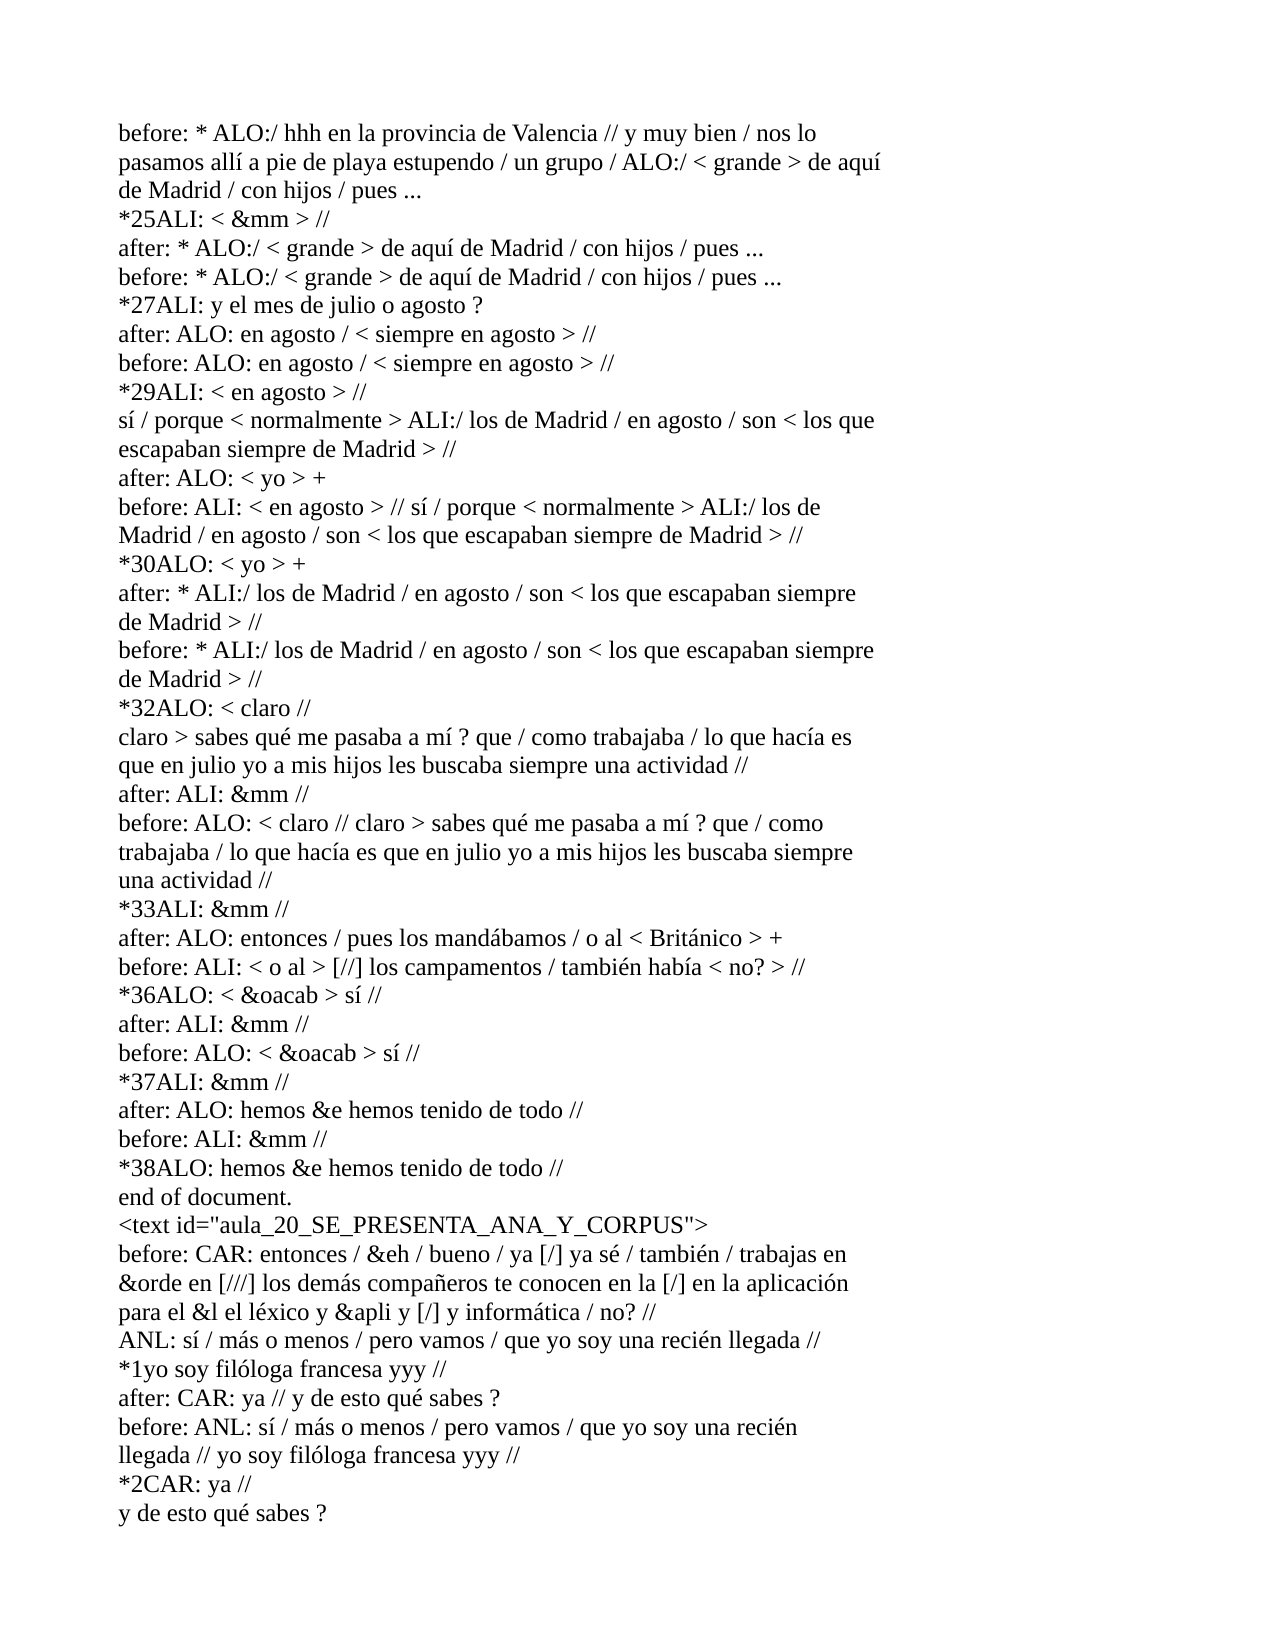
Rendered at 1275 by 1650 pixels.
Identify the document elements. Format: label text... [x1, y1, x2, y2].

text after: CAR: ya // y de esto qué sabes ? [118, 1383, 1157, 1412]
text before: ALO: < &oacab > sí // [118, 1038, 1157, 1067]
text trabajaba / lo que hacía es que en julio yo a mis hijos les buscaba siempre [118, 837, 1157, 866]
text before: ALO: en agosto / < siempre en agosto > // [118, 348, 1157, 377]
text pasamos allí a pie de playa estupendo / un grupo / ALO:/ < grande > de aquí [118, 147, 1157, 176]
text before: ANL: sí / más o menos / pero vamos / que yo soy una recién [118, 1412, 1157, 1441]
text *25ALI: < &mm > // [118, 204, 1157, 233]
text before: * ALI:/ los de Madrid / en agosto / son < los que escapaban siempre [118, 636, 1157, 664]
text *38ALO: hemos &e hemos tenido de todo // [118, 1153, 1157, 1182]
text before: ALI: &mm // [118, 1124, 1157, 1153]
text before: ALI: < o al > [//] los campamentos / también había < no? > // [118, 952, 1157, 981]
text y de esto qué sabes ? [118, 1498, 1157, 1527]
text after: * ALO:/ < grande > de aquí de Madrid / con hijos / pues ... [118, 233, 1157, 262]
text after: ALI: &mm // [118, 1009, 1157, 1038]
text *27ALI: y el mes de julio o agosto ? [118, 291, 1157, 319]
text before: * ALO:/ hhh en la provincia de Valencia // y muy bien / nos lo [118, 118, 1157, 147]
text escapaban siempre de Madrid > // [118, 434, 1157, 463]
text *30ALO: < yo > + [118, 549, 1157, 578]
text para el &l el léxico y &apli y [/] y informática / no? // [118, 1297, 1157, 1326]
text *2CAR: ya // [118, 1469, 1157, 1498]
text de Madrid > // [118, 607, 1157, 636]
text sí / porque < normalmente > ALI:/ los de Madrid / en agosto / son < los que [118, 406, 1157, 434]
text que en julio yo a mis hijos les buscaba siempre una actividad // [118, 751, 1157, 779]
text claro > sabes qué me pasaba a mí ? que / como trabajaba / lo que hacía es [118, 722, 1157, 751]
text after: * ALI:/ los de Madrid / en agosto / son < los que escapaban siempre [118, 578, 1157, 607]
text after: ALI: &mm // [118, 779, 1157, 808]
text de Madrid > // [118, 664, 1157, 693]
text *1yo soy filóloga francesa yyy // [118, 1354, 1157, 1383]
text *37ALI: &mm // [118, 1067, 1157, 1096]
text before: ALO: < claro // claro > sabes qué me pasaba a mí ? que / como [118, 808, 1157, 837]
text after: ALO: hemos &e hemos tenido de todo // [118, 1096, 1157, 1124]
text *33ALI: &mm // [118, 894, 1157, 923]
text Madrid / en agosto / son < los que escapaban siempre de Madrid > // [118, 521, 1157, 549]
text after: ALO: < yo > + [118, 463, 1157, 492]
text de Madrid / con hijos / pues ... [118, 176, 1157, 204]
text end of document. [118, 1182, 1157, 1211]
text before: ALI: < en agosto > // sí / porque < normalmente > ALI:/ los de [118, 492, 1157, 521]
text *36ALO: < &oacab > sí // [118, 981, 1157, 1009]
text ANL: sí / más o menos / pero vamos / que yo soy una recién llegada // [118, 1326, 1157, 1354]
text llegada // yo soy filóloga francesa yyy // [118, 1441, 1157, 1469]
text <text id="aula_20_SE_PRESENTA_ANA_Y_CORPUS"> [118, 1211, 1157, 1239]
text &orde en [///] los demás compañeros te conocen en la [/] en la aplicación [118, 1268, 1157, 1297]
text una actividad // [118, 866, 1157, 894]
text before: CAR: entonces / &eh / bueno / ya [/] ya sé / también / trabajas en [118, 1239, 1157, 1268]
text after: ALO: entonces / pues los mandábamos / o al < Británico > + [118, 923, 1157, 952]
text before: * ALO:/ < grande > de aquí de Madrid / con hijos / pues ... [118, 262, 1157, 291]
text *32ALO: < claro // [118, 693, 1157, 722]
text after: ALO: en agosto / < siempre en agosto > // [118, 319, 1157, 348]
text *29ALI: < en agosto > // [118, 377, 1157, 406]
